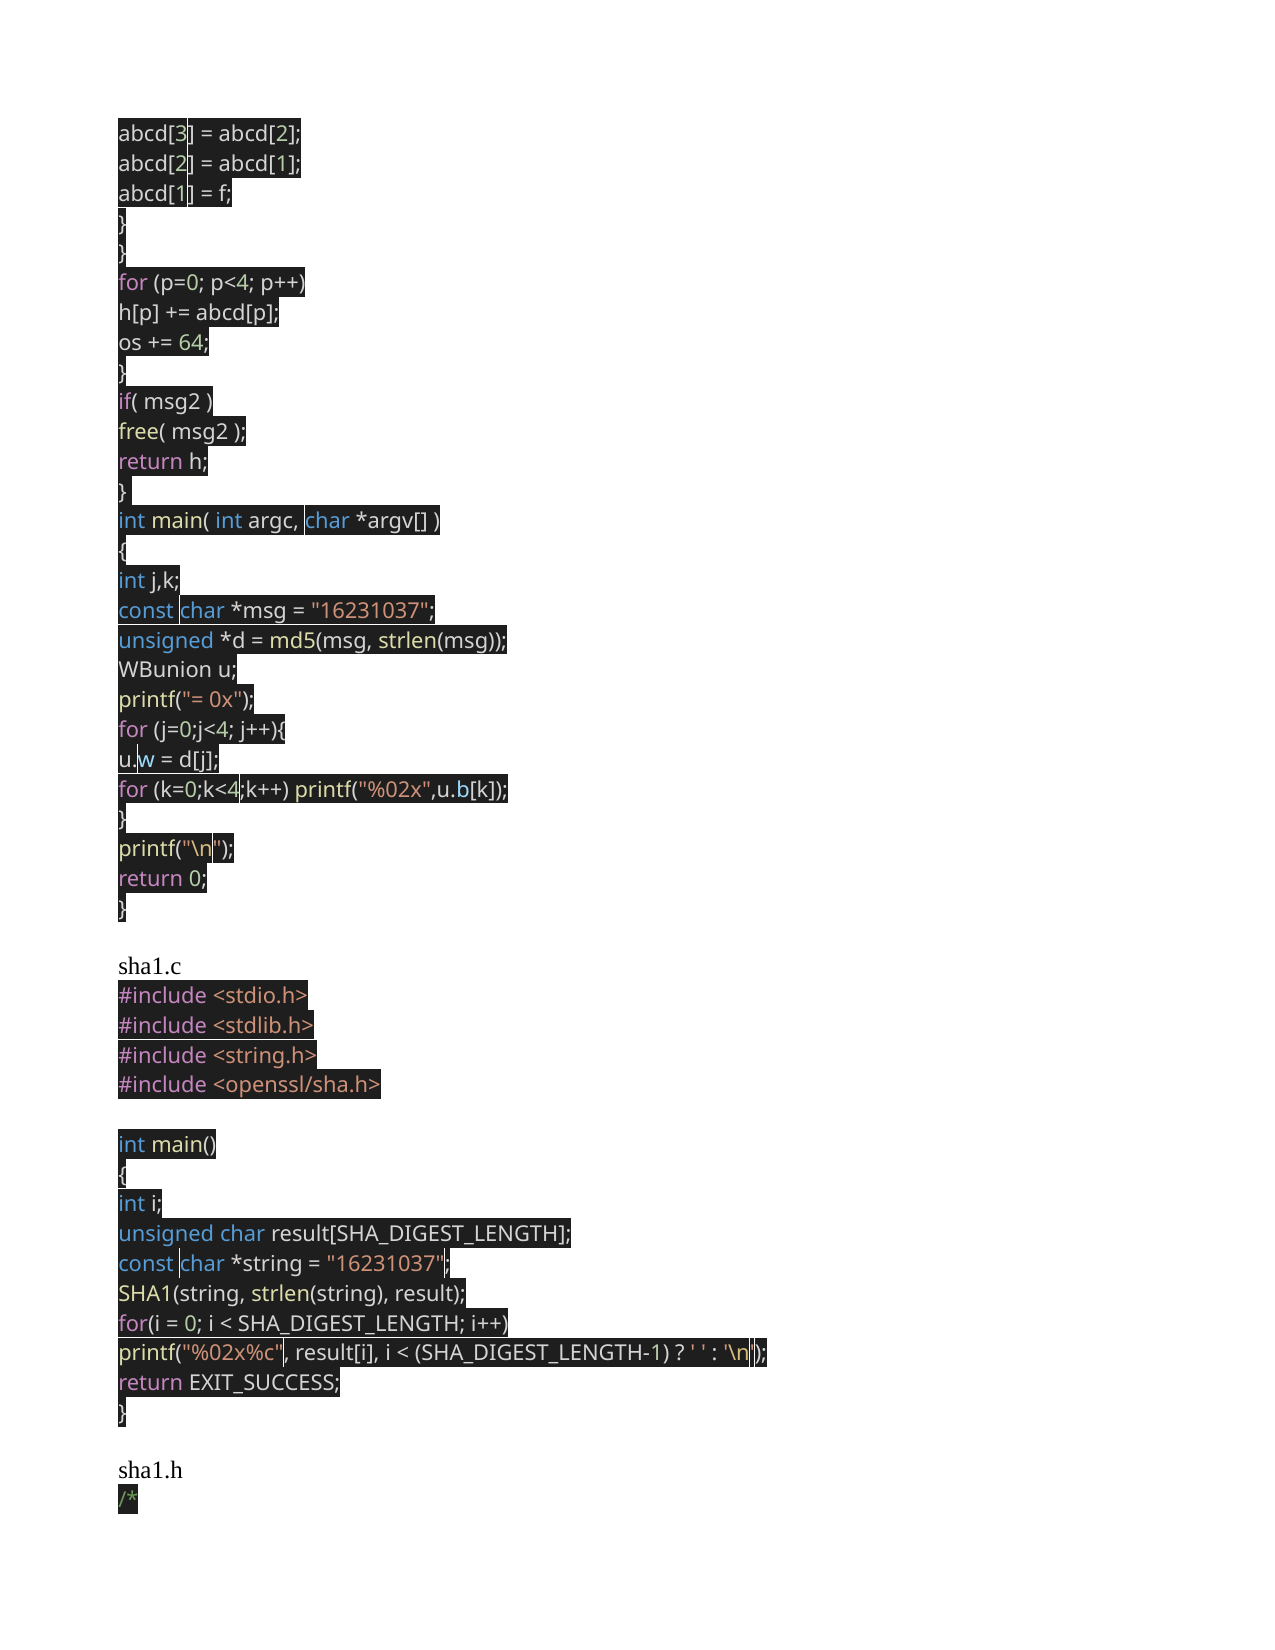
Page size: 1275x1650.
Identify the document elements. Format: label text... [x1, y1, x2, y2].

text abcd[3] = abcd[2]; [118, 118, 1157, 148]
text return 0; [118, 863, 1157, 893]
text int i; [118, 1188, 1157, 1218]
text } [118, 237, 1157, 267]
text free( msg2 ); [118, 416, 1157, 446]
text #include <stdio.h> [118, 980, 1157, 1010]
text int main() [118, 1129, 1157, 1159]
text SHA1(string, strlen(string), result); [118, 1278, 1157, 1308]
text unsigned char result[SHA_DIGEST_LENGTH]; [118, 1218, 1157, 1248]
text #include <string.h> [118, 1039, 1157, 1069]
text h[p] += abcd[p]; [118, 297, 1157, 327]
text os += 64; [118, 327, 1157, 356]
text { [118, 535, 1157, 565]
text WBunion u; [118, 654, 1157, 684]
text sha1.h [118, 1456, 1157, 1484]
text } [118, 893, 1157, 922]
text int j,k; [118, 565, 1157, 595]
text } [118, 476, 1157, 505]
text const char *msg = "16231037"; [118, 595, 1157, 624]
text /* [118, 1484, 1157, 1514]
text } [118, 207, 1157, 237]
text } [118, 803, 1157, 833]
text for (j=0;j<4; j++){ [118, 714, 1157, 744]
text #include <stdlib.h> [118, 1010, 1157, 1039]
text for (p=0; p<4; p++) [118, 267, 1157, 297]
text printf("= 0x"); [118, 684, 1157, 714]
text #include <openssl/sha.h> [118, 1069, 1157, 1099]
text if( msg2 ) [118, 386, 1157, 416]
text for(i = 0; i < SHA_DIGEST_LENGTH; i++) [118, 1308, 1157, 1337]
text } [118, 1397, 1157, 1427]
text return EXIT_SUCCESS; [118, 1367, 1157, 1397]
text printf("\n"); [118, 833, 1157, 863]
text const char *string = "16231037"; [118, 1248, 1157, 1278]
text return h; [118, 446, 1157, 476]
text sha1.c [118, 951, 1157, 980]
text int main( int argc, char *argv[] ) [118, 505, 1157, 535]
text unsigned *d = md5(msg, strlen(msg)); [118, 624, 1157, 654]
text { [118, 1159, 1157, 1188]
text abcd[2] = abcd[1]; [118, 148, 1157, 178]
text abcd[1] = f; [118, 178, 1157, 207]
text printf("%02x%c", result[i], i < (SHA_DIGEST_LENGTH-1) ? ' ' : '\n'); [118, 1337, 1157, 1367]
text u.w = d[j]; [118, 744, 1157, 773]
text for (k=0;k<4;k++) printf("%02x",u.b[k]); [118, 773, 1157, 803]
text } [118, 356, 1157, 386]
